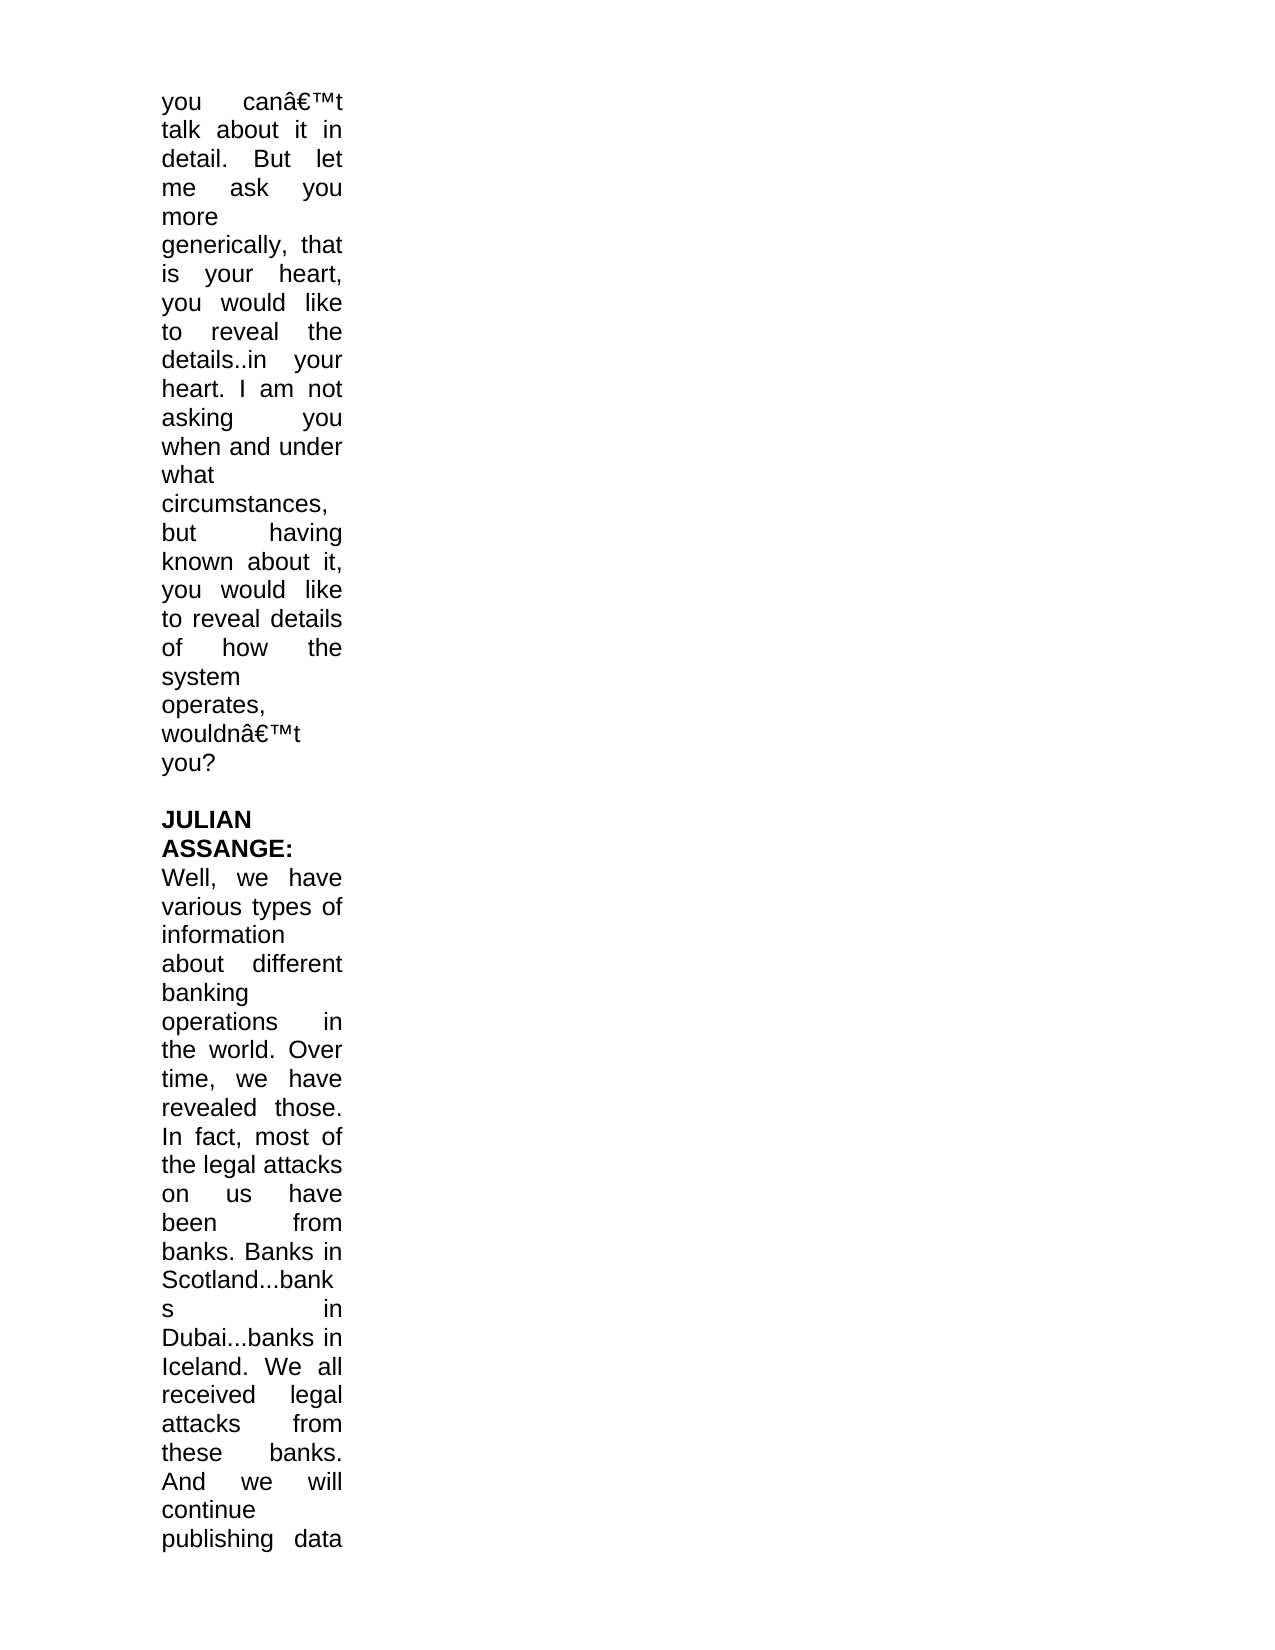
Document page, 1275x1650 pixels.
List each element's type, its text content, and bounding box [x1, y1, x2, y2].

table_cell you canâ€™t talk about it in detail. But let me ask you more generically, that is your heart, you would like to reveal the details..in your heart. I am not asking you when and under what circumstances, but having known about it, you would like to reveal details of how the system operates, wouldnâ€™t you? JULIAN ASSANGE: Well, we have various types of information about different banking operations in the world. Over time, we have revealed those. In fact, most of the legal attacks on us have been from banks. Banks in Scotland...banks in Dubai...banks in Iceland. We all received legal attacks from these banks. And we will continue publishing data [156, 81, 348, 1558]
table_header [150, 75, 1125, 1564]
